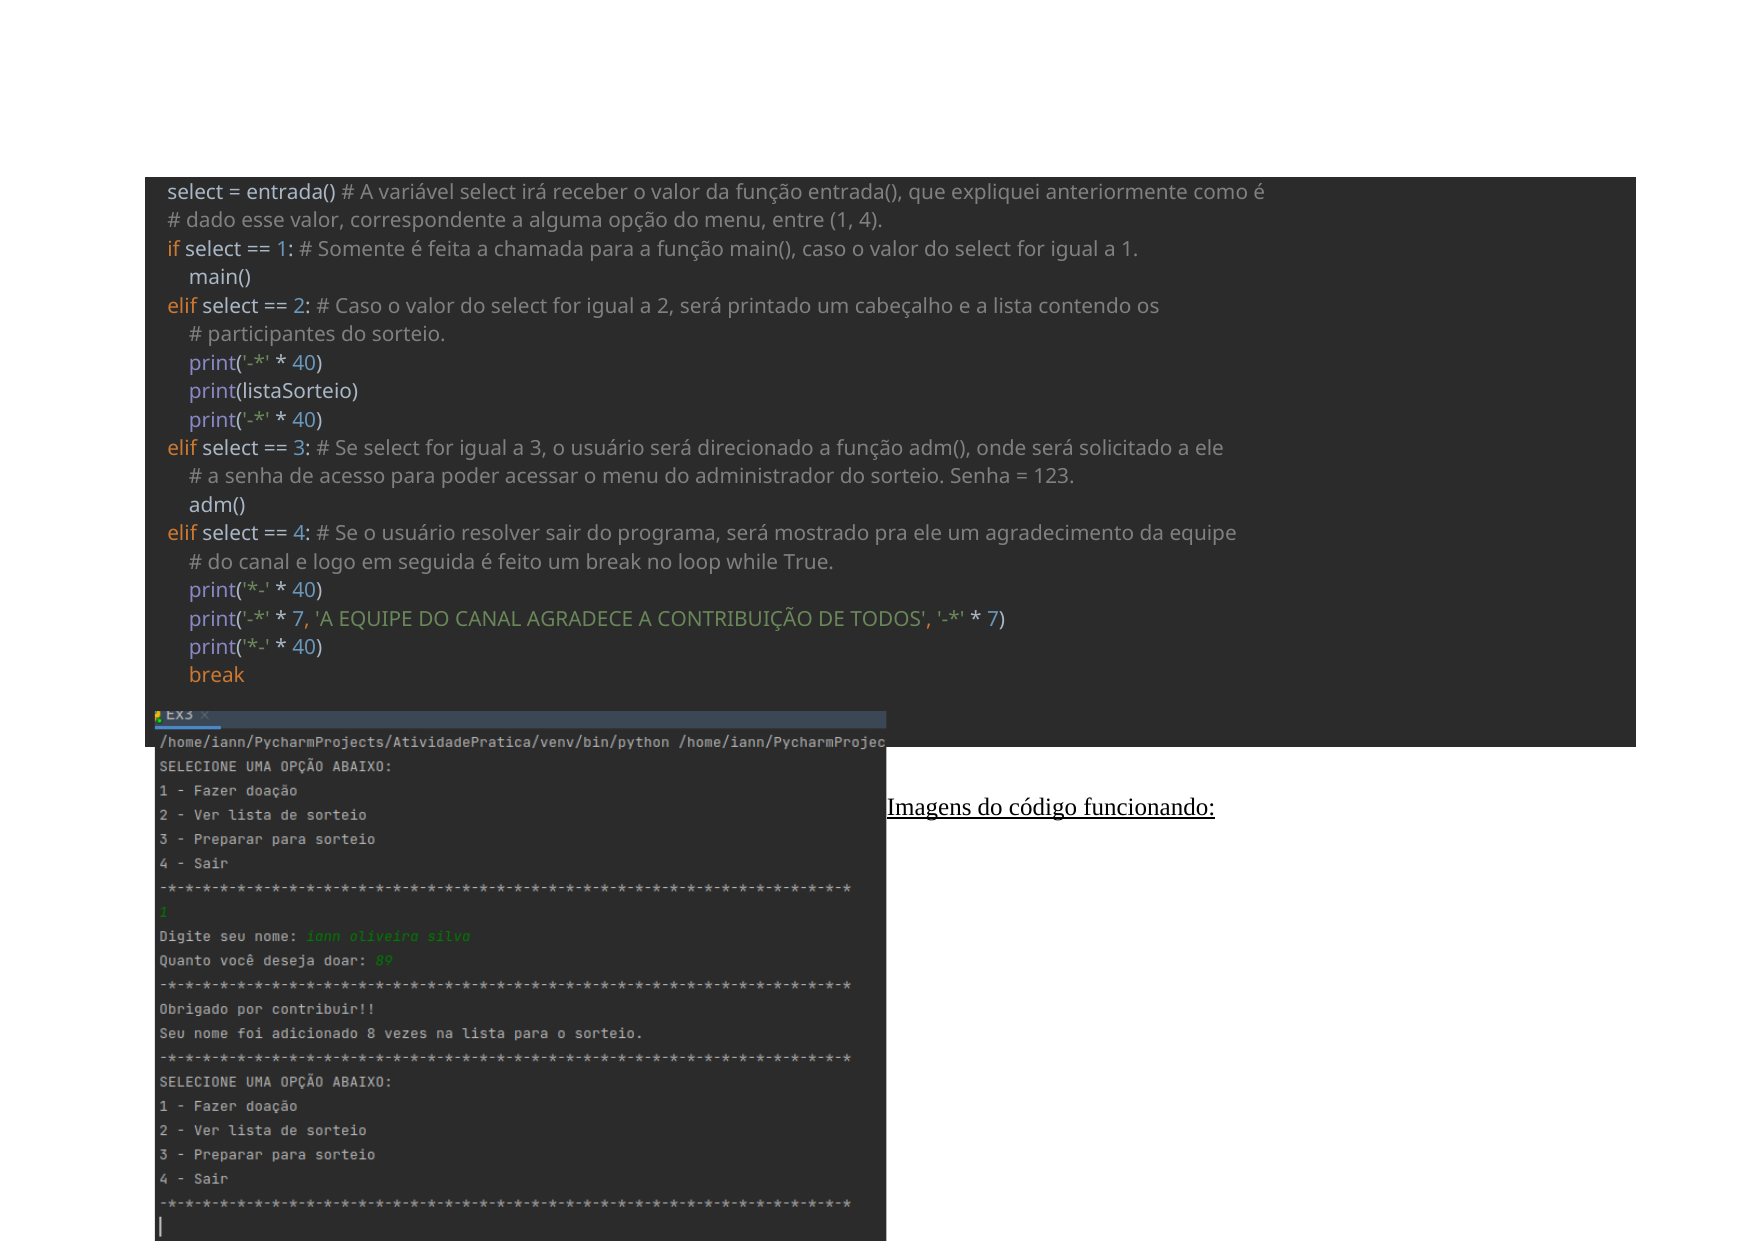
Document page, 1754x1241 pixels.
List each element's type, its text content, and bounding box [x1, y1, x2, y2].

text Imagens do código funcionando: [817, 792, 1636, 821]
picture [154, 711, 817, 1241]
text select = entrada() # A variável select irá receber o valor da função entrada(), que expliquei anteriormente como é # dado esse valor, correspondente a alguma opção do menu, entre (1, 4). if select == 1: # Somente é feita a chamada para a função main(), caso o valor do select for igual a 1. main() elif select == 2: # Caso o valor do select for igual a 2, será printado um cabeçalho e a lista contendo os # participantes do sorteio. print('-*' * 40) print(listaSorteio) print('-*' * 40) elif select == 3: # Se select for igual a 3, o usuário será direcionado a função adm(), onde será solicitado a ele # a senha de acesso para poder acessar o menu do administrador do sorteio. Senha = 123. adm() elif select == 4: # Se o usuário resolver sair do programa, será mostrado pra ele um agradecimento da equipe # do canal e logo em seguida é feito um break no loop while True. print('*-' * 40) print('-*' * 7, 'A EQUIPE DO CANAL AGRADECE A CONTRIBUIÇÃO DE TODOS', '-*' * 7) print('*-' * 40) break [145, 177, 1636, 718]
